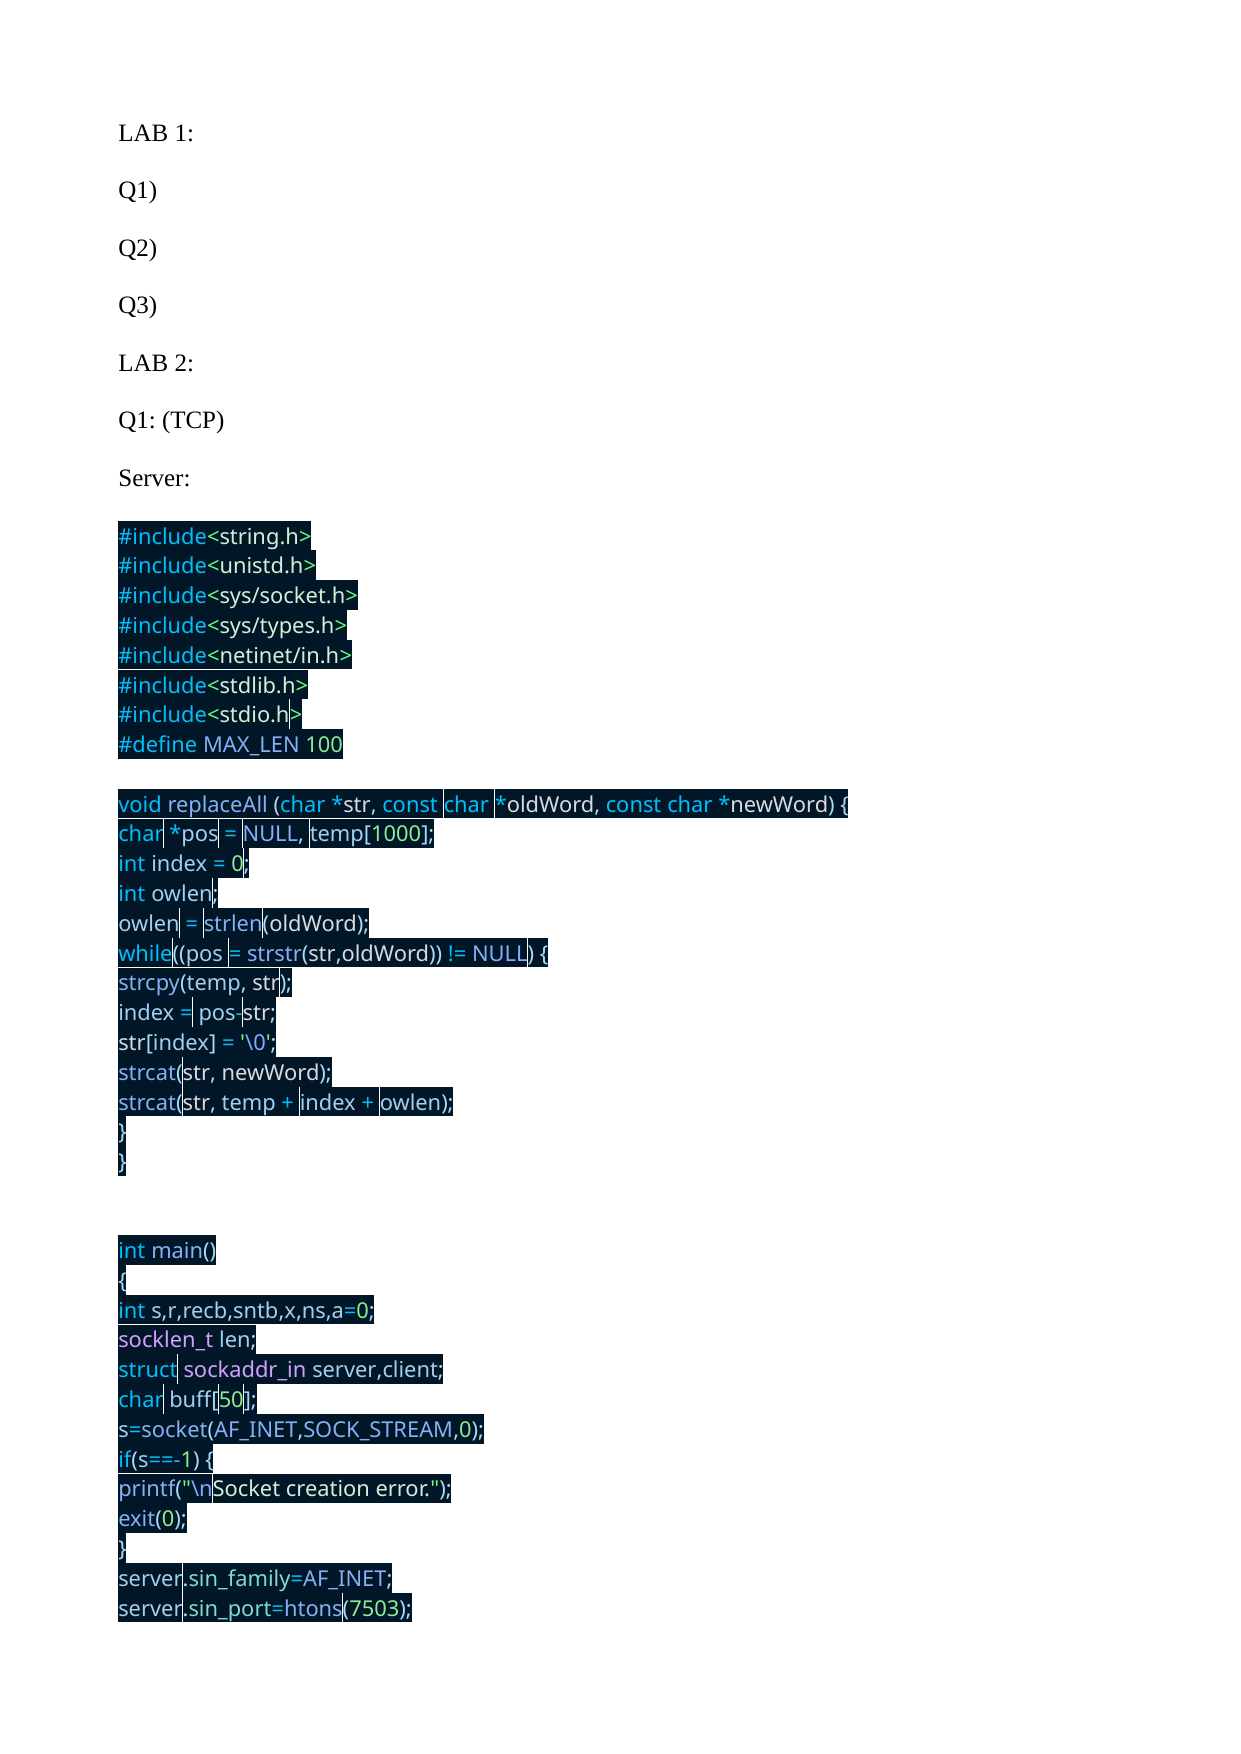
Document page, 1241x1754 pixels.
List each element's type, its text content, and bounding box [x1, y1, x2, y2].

text int main() [118, 1235, 1122, 1265]
text } [118, 1116, 1122, 1146]
text exit(0); [118, 1503, 1122, 1533]
text #include<unistd.h> [118, 550, 1122, 580]
text } [118, 1146, 1122, 1176]
text if(s==-1) { [118, 1444, 1122, 1473]
text #include<stdio.h> [118, 699, 1122, 729]
text int owlen; [118, 878, 1122, 908]
text Server: [118, 463, 1122, 492]
text } [118, 1533, 1122, 1563]
text str[index] = '\0'; [118, 1027, 1122, 1057]
text void replaceAll (char *str, const char *oldWord, const char *newWord) { [118, 789, 1122, 818]
text printf("\nSocket creation error."); [118, 1473, 1122, 1503]
text int index = 0; [118, 848, 1122, 878]
text int s,r,recb,sntb,x,ns,a=0; [118, 1295, 1122, 1324]
text index = pos-str; [118, 997, 1122, 1027]
text strcat(str, temp + index + owlen); [118, 1087, 1122, 1116]
text Q3) [118, 291, 1122, 319]
text #include<string.h> [118, 521, 1122, 550]
text while((pos = strstr(str,oldWord)) != NULL) { [118, 938, 1122, 967]
text Q1: (TCP) [118, 406, 1122, 434]
text #include<netinet/in.h> [118, 640, 1122, 669]
text #include<sys/types.h> [118, 610, 1122, 640]
text struct sockaddr_in server,client; [118, 1354, 1122, 1384]
text Q2) [118, 233, 1122, 262]
text strcat(str, newWord); [118, 1057, 1122, 1087]
text char *pos = NULL, temp[1000]; [118, 818, 1122, 848]
text s=socket(AF_INET,SOCK_STREAM,0); [118, 1414, 1122, 1444]
text #include<sys/socket.h> [118, 580, 1122, 610]
text strcpy(temp, str); [118, 967, 1122, 997]
text owlen = strlen(oldWord); [118, 908, 1122, 938]
text #define MAX_LEN 100 [118, 729, 1122, 759]
text #include<stdlib.h> [118, 669, 1122, 699]
text LAB 1: [118, 118, 1122, 147]
text server.sin_port=htons(7503); [118, 1593, 1122, 1622]
text LAB 2: [118, 348, 1122, 377]
text socklen_t len; [118, 1324, 1122, 1354]
text char buff[50]; [118, 1384, 1122, 1414]
text server.sin_family=AF_INET; [118, 1563, 1122, 1593]
text Q1) [118, 176, 1122, 204]
text { [118, 1265, 1122, 1295]
